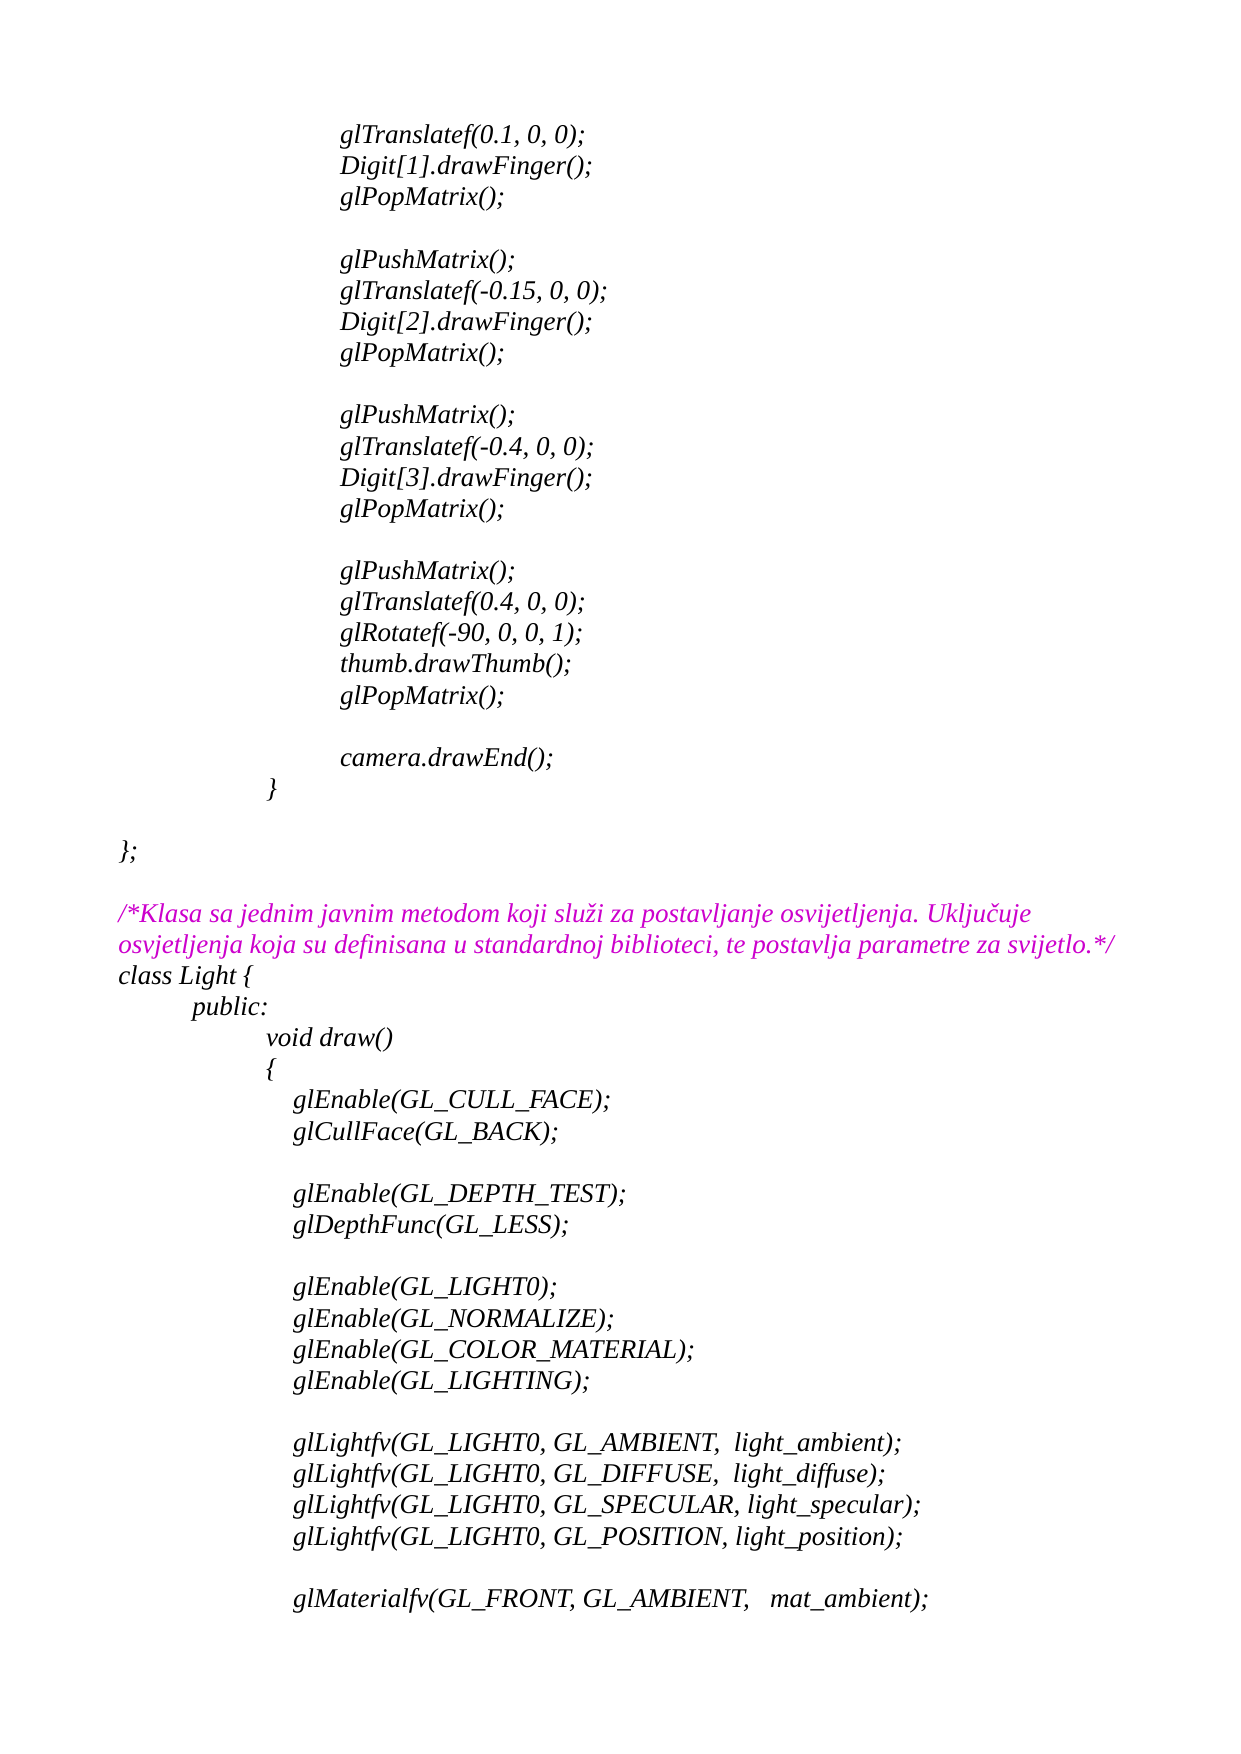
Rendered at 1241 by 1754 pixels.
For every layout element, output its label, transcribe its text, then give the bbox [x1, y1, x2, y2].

text glEnable(GL_NORMALIZE); [118, 1302, 1122, 1333]
text { [118, 1052, 1122, 1084]
text glLightfv(GL_LIGHT0, GL_POSITION, light_position); [118, 1520, 1122, 1551]
text glLightfv(GL_LIGHT0, GL_SPECULAR, light_specular); [118, 1488, 1122, 1520]
text glMaterialfv(GL_FRONT, GL_AMBIENT, mat_ambient); [118, 1582, 1122, 1613]
text glEnable(GL_LIGHTING); [118, 1364, 1122, 1395]
text glTranslatef(0.4, 0, 0); [118, 585, 1122, 616]
text } [118, 772, 1122, 803]
text void draw() [118, 1021, 1122, 1052]
text glLightfv(GL_LIGHT0, GL_DIFFUSE, light_diffuse); [118, 1457, 1122, 1488]
text }; [118, 834, 1122, 866]
text glPopMatrix(); [118, 679, 1122, 710]
text glEnable(GL_LIGHT0); [118, 1271, 1122, 1302]
text glTranslatef(-0.15, 0, 0); [118, 274, 1122, 305]
text class Light { [118, 959, 1122, 990]
text thumb.drawThumb(); [118, 648, 1122, 679]
text glPopMatrix(); [118, 336, 1122, 367]
text glTranslatef(-0.4, 0, 0); [118, 429, 1122, 461]
text public: [118, 990, 1122, 1021]
text glDepthFunc(GL_LESS); [118, 1208, 1122, 1239]
text glPushMatrix(); [118, 554, 1122, 585]
text glCullFace(GL_BACK); [118, 1115, 1122, 1146]
text camera.drawEnd(); [118, 741, 1122, 772]
text glLightfv(GL_LIGHT0, GL_AMBIENT, light_ambient); [118, 1426, 1122, 1457]
text glEnable(GL_COLOR_MATERIAL); [118, 1333, 1122, 1364]
text /*Klasa sa jednim javnim metodom koji služi za postavljanje osvijetljenja. Uključuje osvjetljenja koja su definisana u standardnoj biblioteci, te postavlja parametre za svijetlo.*/ [118, 897, 1122, 959]
text glPushMatrix(); [118, 243, 1122, 274]
text Digit[1].drawFinger(); [118, 149, 1122, 180]
text glEnable(GL_CULL_FACE); [118, 1084, 1122, 1115]
text glTranslatef(0.1, 0, 0); [118, 118, 1122, 149]
text Digit[2].drawFinger(); [118, 305, 1122, 336]
text Digit[3].drawFinger(); [118, 461, 1122, 492]
text glPopMatrix(); [118, 180, 1122, 212]
text glEnable(GL_DEPTH_TEST); [118, 1177, 1122, 1208]
text glRotatef(-90, 0, 0, 1); [118, 616, 1122, 648]
text glPopMatrix(); [118, 492, 1122, 523]
text glPushMatrix(); [118, 398, 1122, 429]
